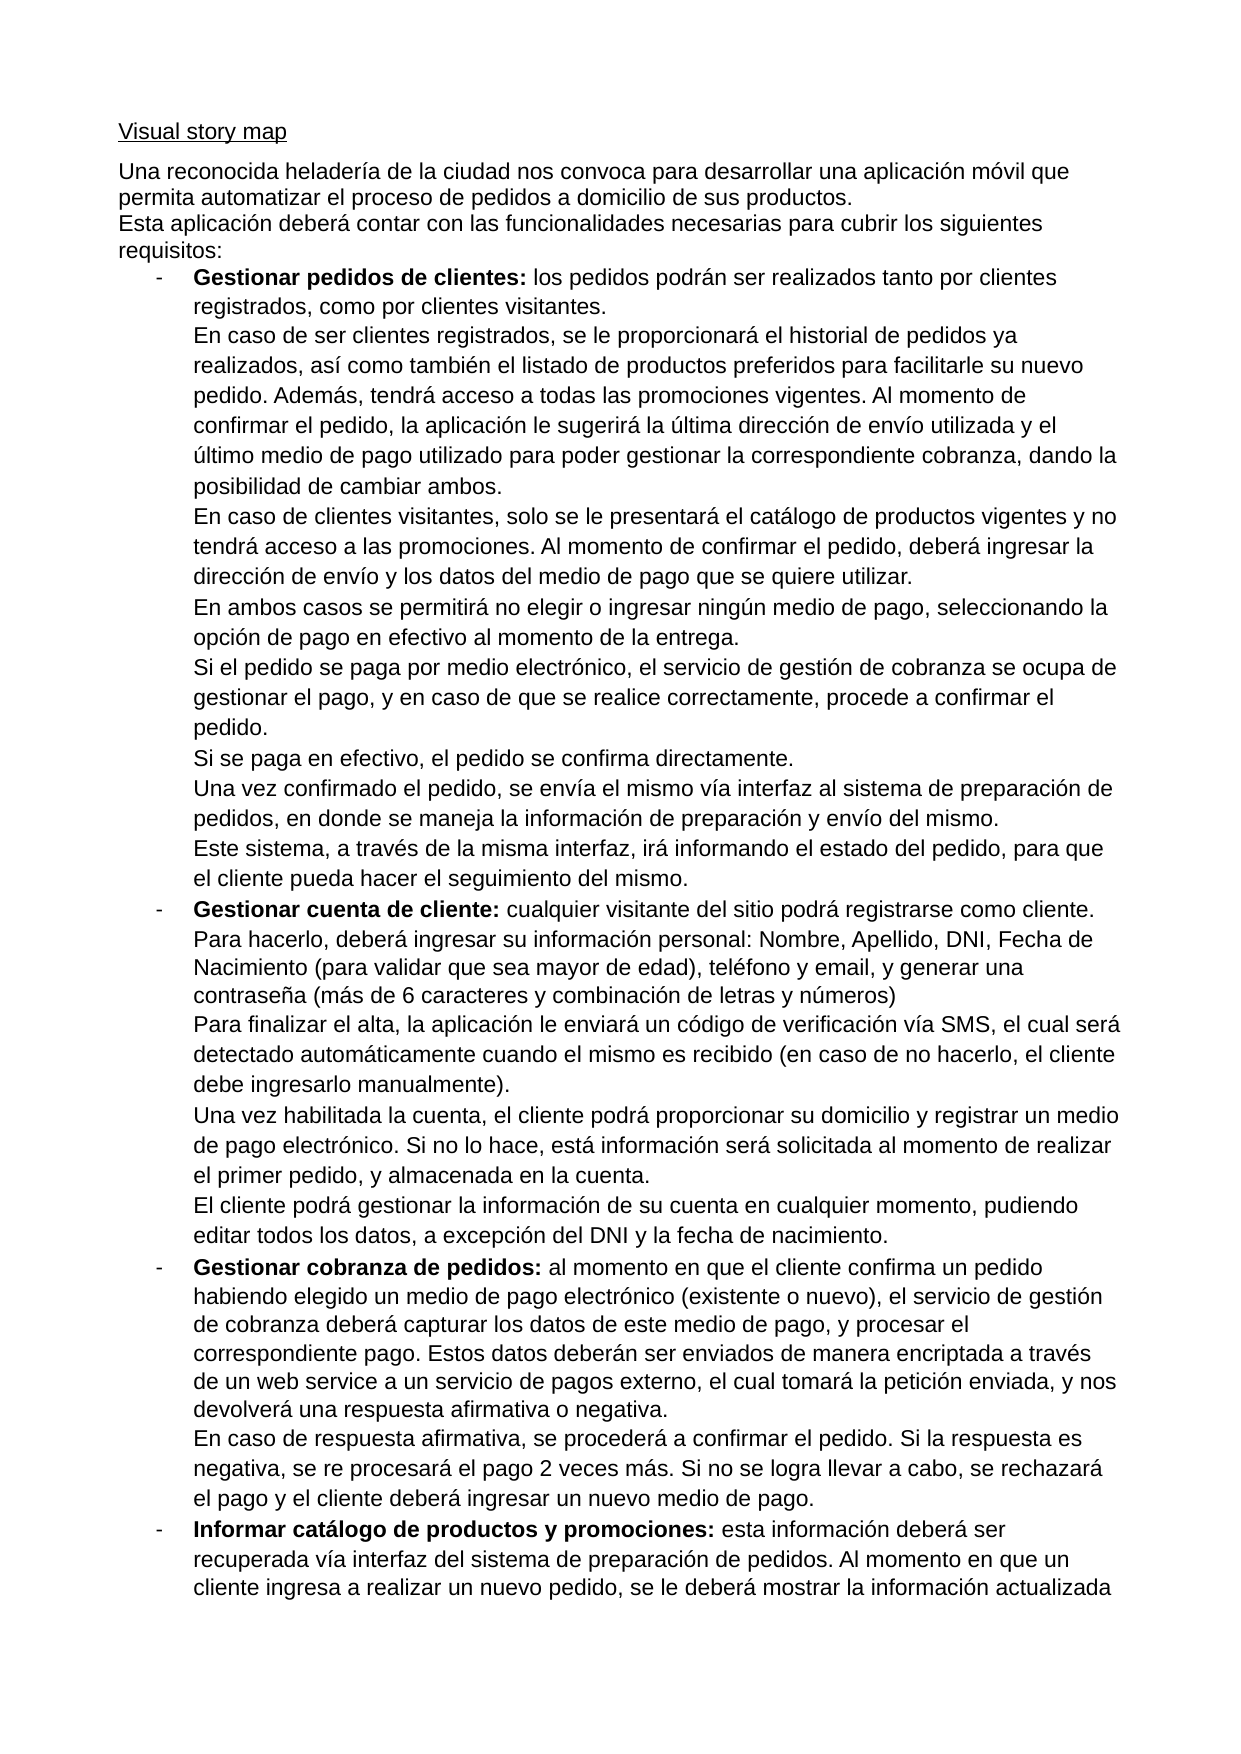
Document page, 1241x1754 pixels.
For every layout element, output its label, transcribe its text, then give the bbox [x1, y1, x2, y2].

text En caso de clientes visitantes, solo se le presentará el catálogo de productos vigentes y no tendrá acceso a las promociones. Al momento de confirmar el pedido, deberá ingresar la dirección de envío y los datos del medio de pago que se quiere utilizar. [193, 503, 1122, 589]
text Visual story map [118, 118, 1122, 144]
text En ambos casos se permitirá no elegir o ingresar ningún medio de pago, seleccionando la opción de pago en efectivo al momento de la entrega. [193, 593, 1122, 650]
text En caso de ser clientes registrados, se le proporcionará el historial de pedidos ya realizados, así como también el listado de productos preferidos para facilitarle su nuevo pedido. Además, tendrá acceso a todas las promociones vigentes. Al momento de confirmar el pedido, la aplicación le sugerirá la última dirección de envío utilizada y el último medio de pago utilizado para poder gestionar la correspondiente cobranza, dando la posibilidad de cambiar ambos. [193, 322, 1122, 499]
text Una vez habilitada la cuenta, el cliente podrá proporcionar su domicilio y registrar un medio de pago electrónico. Si no lo hace, está información será solicitada al momento de realizar el primer pedido, y almacenada en la cuenta. [193, 1102, 1122, 1188]
text Este sistema, a través de la misma interfaz, irá informando el estado del pedido, para que el cliente pueda hacer el seguimiento del mismo. [193, 835, 1122, 892]
list Gestionar pedidos de clientes: los pedidos podrán ser realizados tanto por clientes registrados, como por clientes visitantes. [156, 263, 1122, 319]
text Una reconocida heladería de la ciudad nos convoca para desarrollar una aplicación móvil que permita automatizar el proceso de pedidos a domicilio de sus productos. [118, 158, 1122, 210]
text Una vez confirmado el pedido, se envía el mismo vía interfaz al sistema de preparación de pedidos, en donde se maneja la información de preparación y envío del mismo. [193, 775, 1122, 831]
list Informar catálogo de productos y promociones: esta información deberá ser recuperada vía interfaz del sistema de preparación de pedidos. Al momento en que un cliente ingresa a realizar un nuevo pedido, se le deberá mostrar la información actualizada [156, 1516, 1122, 1600]
text Si el pedido se paga por medio electrónico, el servicio de gestión de cobranza se ocupa de gestionar el pago, y en caso de que se realice correctamente, procede a confirmar el pedido. [193, 654, 1122, 741]
text El cliente podrá gestionar la información de su cuenta en cualquier momento, pudiendo editar todos los datos, a excepción del DNI y la fecha de nacimiento. [193, 1192, 1122, 1249]
text Esta aplicación deberá contar con las funcionalidades necesarias para cubrir los siguientes requisitos: [118, 210, 1122, 263]
text Para finalizar el alta, la aplicación le enviará un código de verificación vía SMS, el cual será detectado automáticamente cuando el mismo es recibido (en caso de no hacerlo, el cliente debe ingresarlo manualmente). [193, 1011, 1122, 1098]
text En caso de respuesta afirmativa, se procederá a confirmar el pedido. Si la respuesta es negativa, se re procesará el pago 2 veces más. Si no se logra llevar a cabo, se rechazará el pago y el cliente deberá ingresar un nuevo medio de pago. [193, 1425, 1122, 1512]
list Gestionar cuenta de cliente: cualquier visitante del sitio podrá registrarse como cliente. Para hacerlo, deberá ingresar su información personal: Nombre, Apellido, DNI, Fecha de Nacimiento (para validar que sea mayor de edad), teléfono y email, y generar una contraseña (más de 6 caracteres y combinación de letras y números) [156, 896, 1122, 1009]
list Gestionar cobranza de pedidos: al momento en que el cliente confirma un pedido habiendo elegido un medio de pago electrónico (existente o nuevo), el servicio de gestión de cobranza deberá capturar los datos de este medio de pago, y procesar el correspondiente pago. Estos datos deberán ser enviados de manera encriptada a través de un web service a un servicio de pagos externo, el cual tomará la petición enviada, y nos devolverá una respuesta afirmativa o negativa. [156, 1253, 1122, 1423]
text Si se paga en efectivo, el pedido se confirma directamente. [193, 744, 1122, 771]
